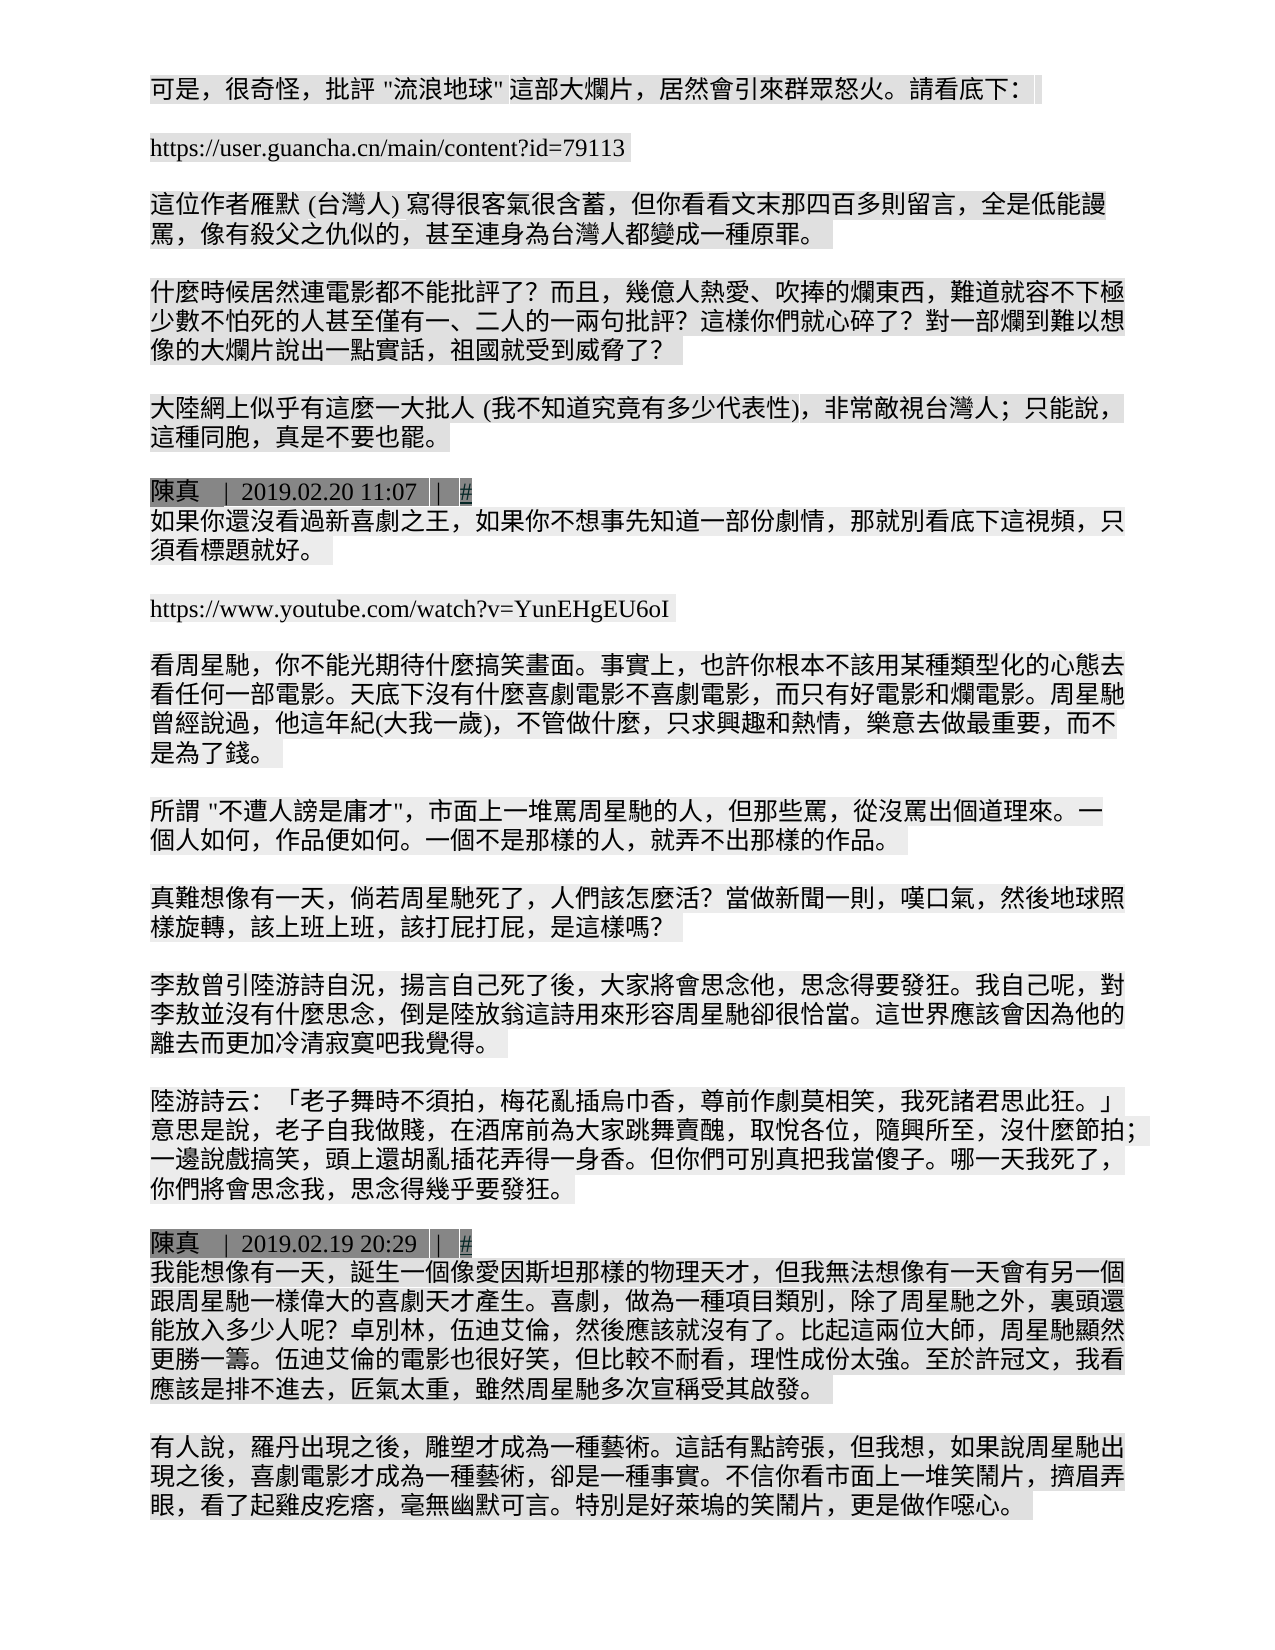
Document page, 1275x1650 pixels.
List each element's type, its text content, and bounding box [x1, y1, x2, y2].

text 陳真 | 2019.02.19 20:29 | # [150, 1229, 1125, 1258]
text 如果你還沒看過新喜劇之王，如果你不想事先知道一部份劇情，那就別看底下這視頻，只須看標題就好。 https://www.youtube.com/watch?v=YunEHgEU6oI 看周星馳，你不能光期待什麼搞笑畫面。事實上，也許你根本不該用某種類型化的心態去看任何一部電影。天底下沒有什麼喜劇電影不喜劇電影，而只有好電影和爛電影。周星馳曾經說過，他這年紀(大我一歲)，不管做什麼，只求興趣和熱情，樂意去做最重要，而不是為了錢。 所謂 "不遭人謗是庸才"，市面上一堆罵周星馳的人，但那些罵，從沒罵出個道理來。一個人如何，作品便如何。一個不是那樣的人，就弄不出那樣的作品。 真難想像有一天，倘若周星馳死了，人們該怎麼活？當做新聞一則，嘆口氣，然後地球照樣旋轉，該上班上班，該打屁打屁，是這樣嗎？ 李敖曾引陸游詩自況，揚言自己死了後，大家將會思念他，思念得要發狂。我自己呢，對李敖並沒有什麼思念，倒是陸放翁這詩用來形容周星馳卻很恰當。這世界應該會因為他的離去而更加冷清寂寞吧我覺得。 陸游詩云：「老子舞時不須拍，梅花亂插烏巾香，尊前作劇莫相笑，我死諸君思此狂。」意思是說，老子自我做賤，在酒席前為大家跳舞賣醜，取悅各位，隨興所至，沒什麼節拍；一邊說戲搞笑，頭上還胡亂插花弄得一身香。但你們可別真把我當傻子。哪一天我死了，你們將會思念我，思念得幾乎要發狂。 [150, 507, 1125, 1204]
text 醫生的看診桌上有兩台電腦，讓醫生寫病歷，開處方，查報告，以及判讀電腦斷層或X光片子。但是，跟診護士自己桌上也有一台電腦。護士的電腦是幹啥用的我一直不明白，只知道她們常拿來看網路影片。最常看的影片就是一些所謂偶像劇，愛不釋手。 平常打開電視就會看到這樣一些偶像劇的廣告，非常可怕，那根本不能叫做演戲，擠眉弄眼裝模作態，非常彆扭噁心，光看幾秒鐘就起雞皮疙瘩，更不用說劇情之極度低能與做作了。我覺得，這已經不是一般人的水平，而是遠低於哪怕是個幼兒園學生的創造力和表演能力。 這些爛到爆的東西之所以能存在，並且大行其道，當然就是因為有市場，粉絲一堆。我不敢說全部，但是，周圍十之八九的女同事幾乎全是這類影劇的忠實粉絲。重點是，人文藝術跟科學一樣，都不講究多數決。爛片就是爛片，粉絲再多，票房再好，還是爛片。 "流浪地球" 差不多就是類似偶像劇這樣一種水平，藝術肯定是0分這不用說了。至於娛樂效果，那當然就沒有個標準了。對我而言，別說娛樂，感覺就像心靈的刑求那般折騰。但我明白 "娛樂" 這東西很主觀，比方說我有個姪子，只要電影上出現恐龍，他就樂了。他看電影只關心恐龍什麼時候會出場以及什麼時候吃人或踩扁一堆車子。 我很喜歡大島渚的 "俘虜" (Merry Christmas, Mr. Lawrence)，光是大銀幕就看了幾十遍。但我當時很納悶，這樣一種肯定不會賣座的電影，為何觀眾席卻總是出現一些少女？有幾次還看見她們拿著相機往銀幕上拍。 後來才知道，原來主角大衛鮑伊是有名的偶像級大歌星。也就是說，這些少女不是真的來看電影，她們是來看偶像的，就跟我那姪子只要有恐龍的片都喜歡一樣。也許有些人只看有沒有辣妹、正妹，最好脫光光而且一刀未剪。比方說Peter Greenaway 的 "廚師、大盜、他的太太和她的情人"，當初上映時在台灣非常賣座，大大的廣告詞寫著什麼 "正面全裸、一刀未剪"。 也許從小在電影院長大，習慣那一套什麼 "特效大突破" 的讚詞 (我爸安排影片上映前後常會問我覺得這片的 "特技效果" 如何。有此一問是因為那是一種賣點)，我至今仍常衝著特效去看一些娛樂片，因此常遭學姊嘲笑沒水準。重點是，我知道那些東西沒什麼價值，看過就忘了。但是，娛樂畢竟還是很重要，並不是每部電影都應該拍得像柏格曼或安哲羅普洛斯那樣靈魂沉重孤獨。 而我想說的是：類似像這樣一些純屬個人唯心唯物或養眼的偏好，都跟一部電影的評價沒有任何關係。沒有人禁止你喜歡，但你總不能禁止別人說它是爛片吧。所謂什麼 "青菜籮蔔各有所好因此不能批評" 是荒唐的。如果是這樣，那麼天底下將沒有一件事可以批評，因為任何人事物總是會有人喜歡。 可是，很奇怪，批評 "流浪地球" 這部大爛片，居然會引來群眾怒火。請看底下： https://user.guancha.cn/main/content?id=79113 這位作者雁默 (台灣人) 寫得很客氣很含蓄，但你看看文末那四百多則留言，全是低能謾罵，像有殺父之仇似的，甚至連身為台灣人都變成一種原罪。 什麼時候居然連電影都不能批評了？而且，幾億人熱愛、吹捧的爛東西，難道就容不下極少數不怕死的人甚至僅有一、二人的一兩句批評？這樣你們就心碎了？對一部爛到難以想像的大爛片說出一點實話，祖國就受到威脅了？ 大陸網上似乎有這麼一大批人 (我不知道究竟有多少代表性)，非常敵視台灣人；只能說，這種同胞，真是不要也罷。 [150, 75, 1125, 452]
text 我能想像有一天，誕生一個像愛因斯坦那樣的物理天才，但我無法想像有一天會有另一個跟周星馳一樣偉大的喜劇天才產生。喜劇，做為一種項目類別，除了周星馳之外，裏頭還能放入多少人呢？卓別林，伍迪艾倫，然後應該就沒有了。比起這兩位大師，周星馳顯然更勝一籌。伍迪艾倫的電影也很好笑，但比較不耐看，理性成份太強。至於許冠文，我看應該是排不進去，匠氣太重，雖然周星馳多次宣稱受其啟發。 有人說，羅丹出現之後，雕塑才成為一種藝術。這話有點誇張，但我想，如果說周星馳出現之後，喜劇電影才成為一種藝術，卻是一種事實。不信你看市面上一堆笑鬧片，擠眉弄眼，看了起雞皮疙瘩，毫無幽默可言。特別是好萊塢的笑鬧片，更是做作噁心。 當然，喜劇做為一種藝術，有它先天上的不利因素與矛盾，因為藝術講究嚴肅性，但喜劇卻志在顛覆之。因此，凡事冠上一個藝術稱號，其實也不是什麼光采的事。或者應該說，喜劇是 "另一種" 藝術，說不定難度還更高，畢竟眼淚容易笑聲難。 喜劇在表達形式上的通俗本質，使得它難登大雅之堂，至少一開始總是如此，人們看過笑笑便罷，根本不當一回事，彷彿人類的思想、情感與靈魂的永恆篇章只能以一種嚴肅悲愴的形式來表達。也許得經過很長一段時間，去除了偏見，人們才會逐漸接受它不凡的存在價值。 除了沈從文的小說和吳承恩的西遊記之外，我最喜歡的洋人小說之一就是唐吉訶德，從小看到大，看到現在，依然愛不釋手。但它在當年卻只是被視為一種搞笑的通俗小說。小說就小說，前面還得加上 "通俗" 二字以示貶低，可見人們對於表達形式有著何等傲慢與偏見。 唐吉訶德當年通俗到這樣一種程度：青少年特別愛看，因為太搞笑了；小朋友玩遊戲時還會模彷唐吉訶德和他的隨從桑丘的傻樣以取樂。有一天，西班牙國王從皇宮陽台上看到一個小孩，邊走路邊看書，一邊看，一邊笑得樂不可支。國王告訴旁邊的人說："我猜那小孩一定是在看唐吉訶德"。於是就派遣守衛前去查看，果然如此。 當年的西班牙家長，恐怕都不樂見自己的小孩閱讀這種沒水準的書。但是，現在如果有小朋友讀起這書，恐怕你會以為這小孩將來是文學天才呢，居然從小就喜歡閱讀世界文學名著。 至於 "唐吉訶德" 一書的地位，更是西方文壇首屈一指；古往今來，無數文人與哲學家，極度推崇，說是人類文明的瑰寶。我相信，如果作者塞萬提斯還活著，恐怕連自己都不敢相信，畢竟他當時寫這書，只是對於當時流行的裝模作樣的騎士文化與騎士文學很感冒，忍不住拿它來搞笑，提筆諷刺之。 西方如此，東方尤甚。比方說西遊記，夠通俗了吧，但誰能否定西遊記的文學價值？依我看，周星馳或金庸等等也一樣，早晚會得到他們應有的肯定，畢竟通俗並不等於淺薄。 其實，別說文學或電影，就連維根斯坦也一樣，西方哲學家應該沒有比他更偉大的吧？但他生前出版的唯一一本書 "Tractatus"，卻被劍橋出版社諸位評審一致評價為"毫無學術價值" 而拒絕出版，如果不是羅素以他個人舉世崇高聲望幫忙，說不定我們現在根本不知道維根斯坦是誰。 維根斯坦說：哲學是一種詩，"只能以詩的形式寫成"。他還說，"哲學當然也可以用寫笑話的方式來寫"。特別是維根斯坦重返哲學界之後寫的東西，更是通俗，上千萬字，讀起來根本就是大白話；通俗到連羅素都搖頭，覺得維根斯坦自甘墮落，罵他不好好思考，問他是不是累了，否則怎麼寫這些 "看不出半點營養" 的東西？我對維根斯坦寫過的幾乎每個字，滾瓜爛熟，但依舊捧讀再三，愛不釋手；許多時候感覺就像在聽維根斯坦 "講話"，因為全是口語白話，常覺得挺好笑，挺有趣味，伴我渡過無數寂寞時光。 我想說的仍然還是表達形式的問題，它不是個技術性小問題，套句蘇格拉底的句子，"它是有關我們如何活下去的問題"。 過去常有些學界的前輩或朋友跟我討文章，希望我把我寫的東西 "全部" 寄給他們 "拜讀"。我曾答應過其中比較投合的三、四個人，其中一位就是當年非親非故、卻主動要把中研院的辦公室鑰匙交給我使用的林宗義教授。但我後來就不想寄了，主要原因是我很不習慣這樣做。把文章寄給別人看，對我來說，就好像露鳥小便給人看那種感覺，一來自知缺乏價值，二來個性害羞；人很畏光，就連文字都見不得人。每當我意識到這世界上有人在看我的文字時，我就有一種揮之不去受傷的感覺，就好像小鳥噴水的醜態被人看見一樣。 但我後來之所以不願意再寄文章給他們看，還有個原因是我發現：他們似乎只看重我以學術形式寫成的文字，卻對那些所謂通俗文字懷著輕忽態度。我當然不覺得自己寫得好，我要是這麼覺得的話，老早出版好幾百本書了，而不會至今著作掛零，拒絕所有出版邀約。 問題是，儘管寫得不好，但是，這樣一些朋友，顯然不知我心。我的心只有一顆，而不是分成兩半：一半學術，一半通俗。如果人們這樣看我，那意味著他們不可能理解我在寫什麼、想什麼以及在乎什麼。 再回到周星馳。今晚病人少，剛剛又把 "新喜劇之王" 給看了一遍。診間電腦設定無聲，但依舊好看。這電影始於一場車禍，也結束於一場車禍。奇怪的是，車禍之後卻冒出一段有點突兀的 "如夢" 幻境，連李小龍都跑出來鼓掌了。到底女主角死了沒？周星馳說，"應該沒有" (畢竟賀歲片不能太殘忍)；而那段美好結局，周星馳說，"很可能是女主角做了一場夢"。 其實我不相信周星馳會單純幼稚到相信什麼 "努力就會成功" 的傻道理。如果打雜及做家事全算在內，我一天 "工作" 十六到十八個小時，數十年如一日，夠努力了吧，卻總感覺自己越努力就越失敗，簡直成了失敗之王。我想，就如片中台詞所說，周星馳應該是這樣相信："只要不投降，就是成功"，"每個人都應該認真生活，當自己的王"。 也許，有些失敗比成功還成功。或者說，有些成功，只能以失敗的形式來完成，就像齊克果和維根斯坦對於 "意義" 這些東西所暗示的那樣。許多時候，似乎也只能這樣安慰自己：期待在宇宙毀滅之前，世上的事情總是能逐漸向著一個好的方向走去。 [150, 1258, 1125, 1549]
text 陳真 | 2019.02.20 11:07 | # [150, 477, 1125, 507]
